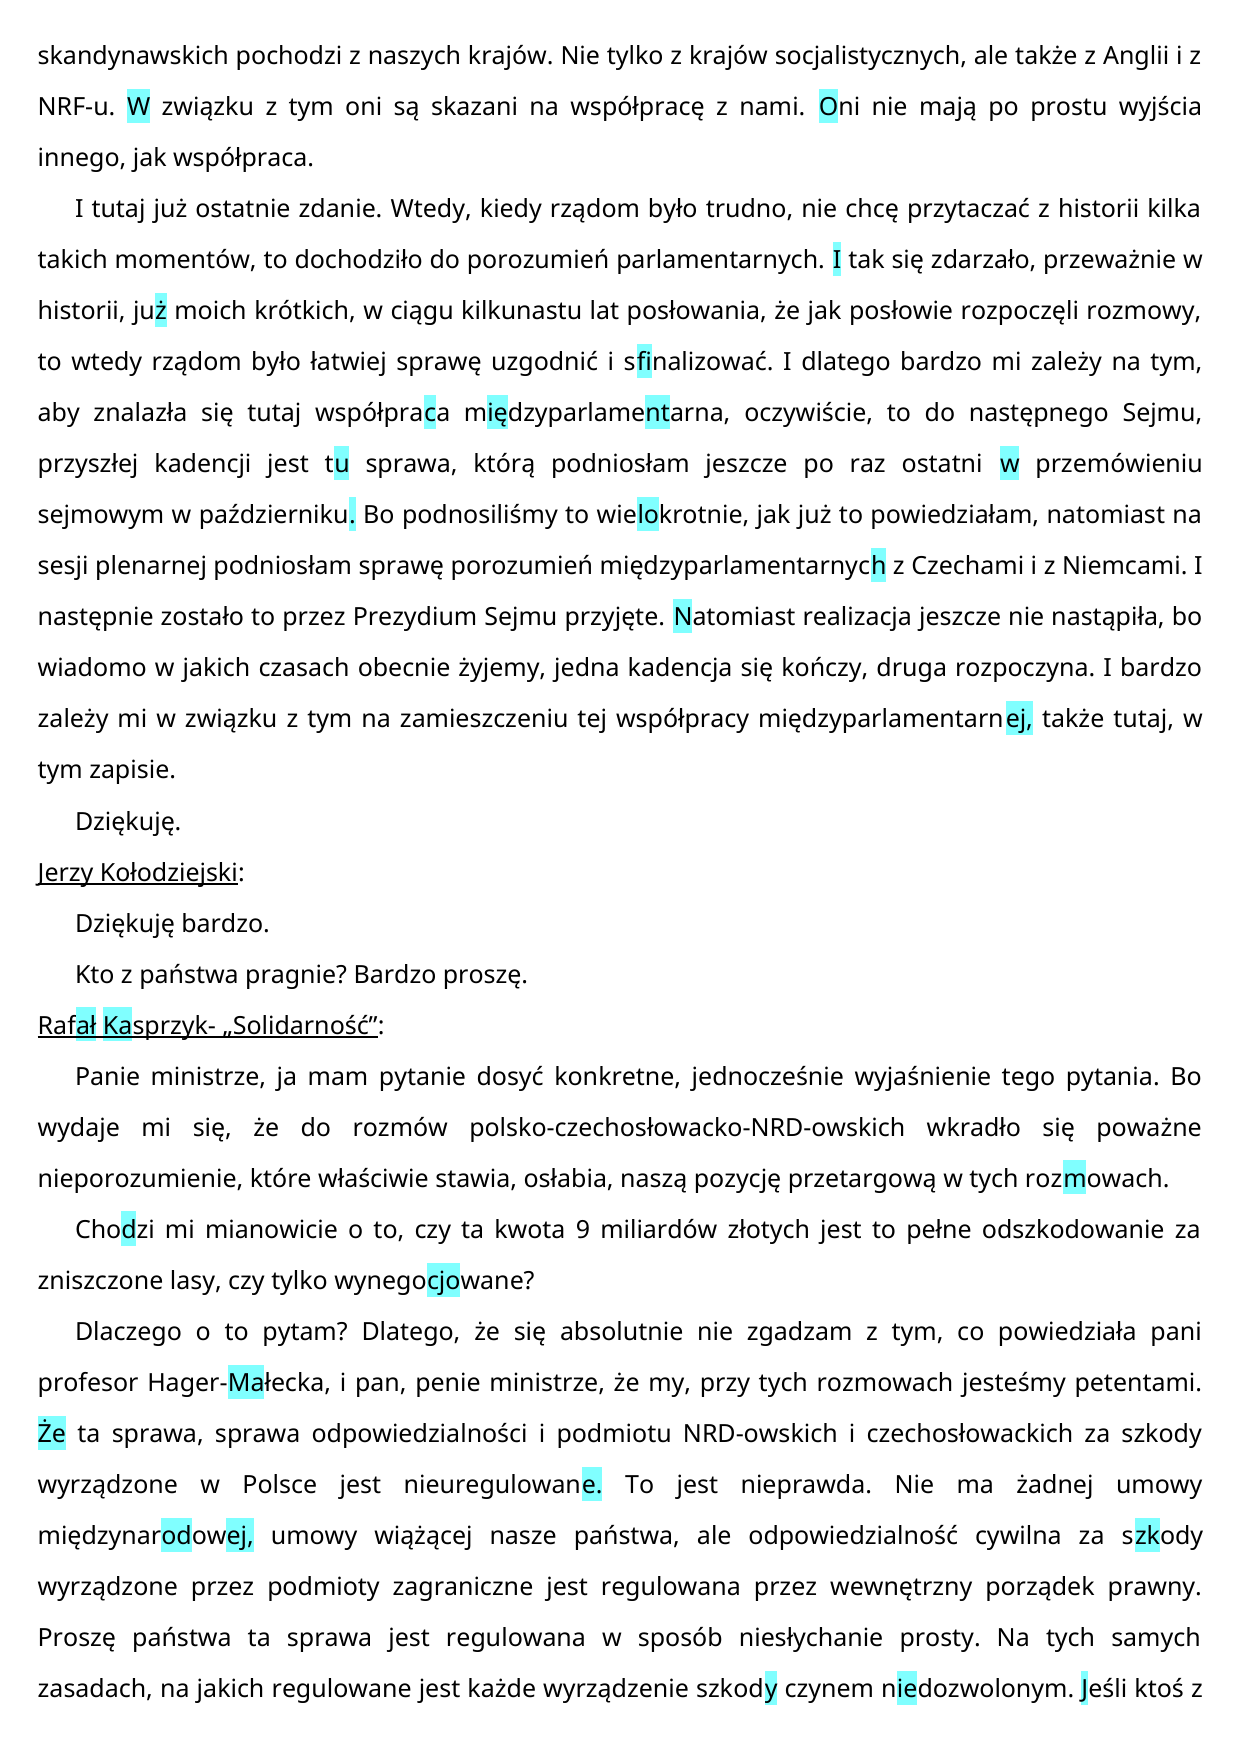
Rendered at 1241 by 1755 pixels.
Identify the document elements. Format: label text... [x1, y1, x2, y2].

text I tutaj już ostatnie zdanie. Wtedy, kiedy rządom było trudno, nie chcę przytaczać z historii kilka takich momentów, to dochodziło do porozumień parlamentarnych. I tak się zdarzało, przeważnie w historii, już moich krótkich, w ciągu kilkunastu lat posłowania, że jak posłowie rozpoczęli rozmowy, to wtedy rządom było łatwiej sprawę uzgodnić i sfinalizować. I dlatego bardzo mi zależy na tym, aby znalazła się tutaj współpraca międzyparlamentarna, oczywiście, to do następnego Sejmu, przyszłej kadencji jest tu sprawa, którą podniosłam jeszcze po raz ostatni w przemówieniu sejmowym w październiku. Bo podnosiliśmy to wielokrotnie, jak już to powiedziałam, natomiast na sesji plenarnej podniosłam sprawę porozumień międzyparlamentarnych z Czechami i z Niemcami. I następnie zostało to przez Prezydium Sejmu przyjęte. Natomiast realizacja jeszcze nie nastąpiła, bo wiadomo w jakich czasach obecnie żyjemy, jedna kadencja się kończy, druga rozpoczyna. I bardzo zależy mi w związku z tym na zamieszczeniu tej współpracy międzyparlamentarnej, także tutaj, w tym zapisie. [37, 191, 1203, 786]
text Dziękuję bardzo. [37, 905, 1203, 939]
text Kto z państwa pragnie? Bardzo proszę. [37, 956, 1203, 990]
text Dlaczego o to pytam? Dlatego, że się absolutnie nie zgadzam z tym, co powiedziała pani profesor Hager-Małecka, i pan, penie ministrze, że my, przy tych rozmowach jesteśmy petentami. Że ta sprawa, sprawa odpowiedzialności i podmiotu NRD-owskich i czechosłowackich za szkody wyrządzone w Polsce jest nieuregulowane. To jest nieprawda. Nie ma żadnej umowy międzynarodowej, umowy wiążącej nasze państwa, ale odpowiedzialność cywilna za szkody wyrządzone przez podmioty zagraniczne jest regulowana przez wewnętrzny porządek prawny. Proszę państwa ta sprawa jest regulowana w sposób niesłychanie prosty. Na tych samych zasadach, na jakich regulowane jest każde wyrządzenie szkody czynem niedozwolonym. Jeśli ktoś z [37, 1313, 1203, 1705]
text Rafał Kasprzyk- „Solidarność”: [37, 1007, 1203, 1041]
text Panie ministrze, ja mam pytanie dosyć konkretne, jednocześnie wyjaśnienie tego pytania. Bo wydaje mi się, że do rozmów polsko-czechosłowacko-NRD-owskich wkradło się poważne nieporozumienie, które właściwie stawia, osłabia, naszą pozycję przetargową w tych rozmowach. [37, 1058, 1203, 1194]
text Chodzi mi mianowicie o to, czy ta kwota 9 miliardów złotych jest to pełne odszkodowanie za zniszczone lasy, czy tylko wynegocjowane? [37, 1211, 1203, 1297]
text Jerzy Kołodziejski: [37, 854, 1203, 888]
text Dziękuję. [37, 803, 1203, 837]
text skandynawskich pochodzi z naszych krajów. Nie tylko z krajów socjalistycznych, ale także z Anglii i z NRF-u. W związku z tym oni są skazani na współpracę z nami. Oni nie mają po prostu wyjścia innego, jak współpraca. [37, 37, 1203, 174]
